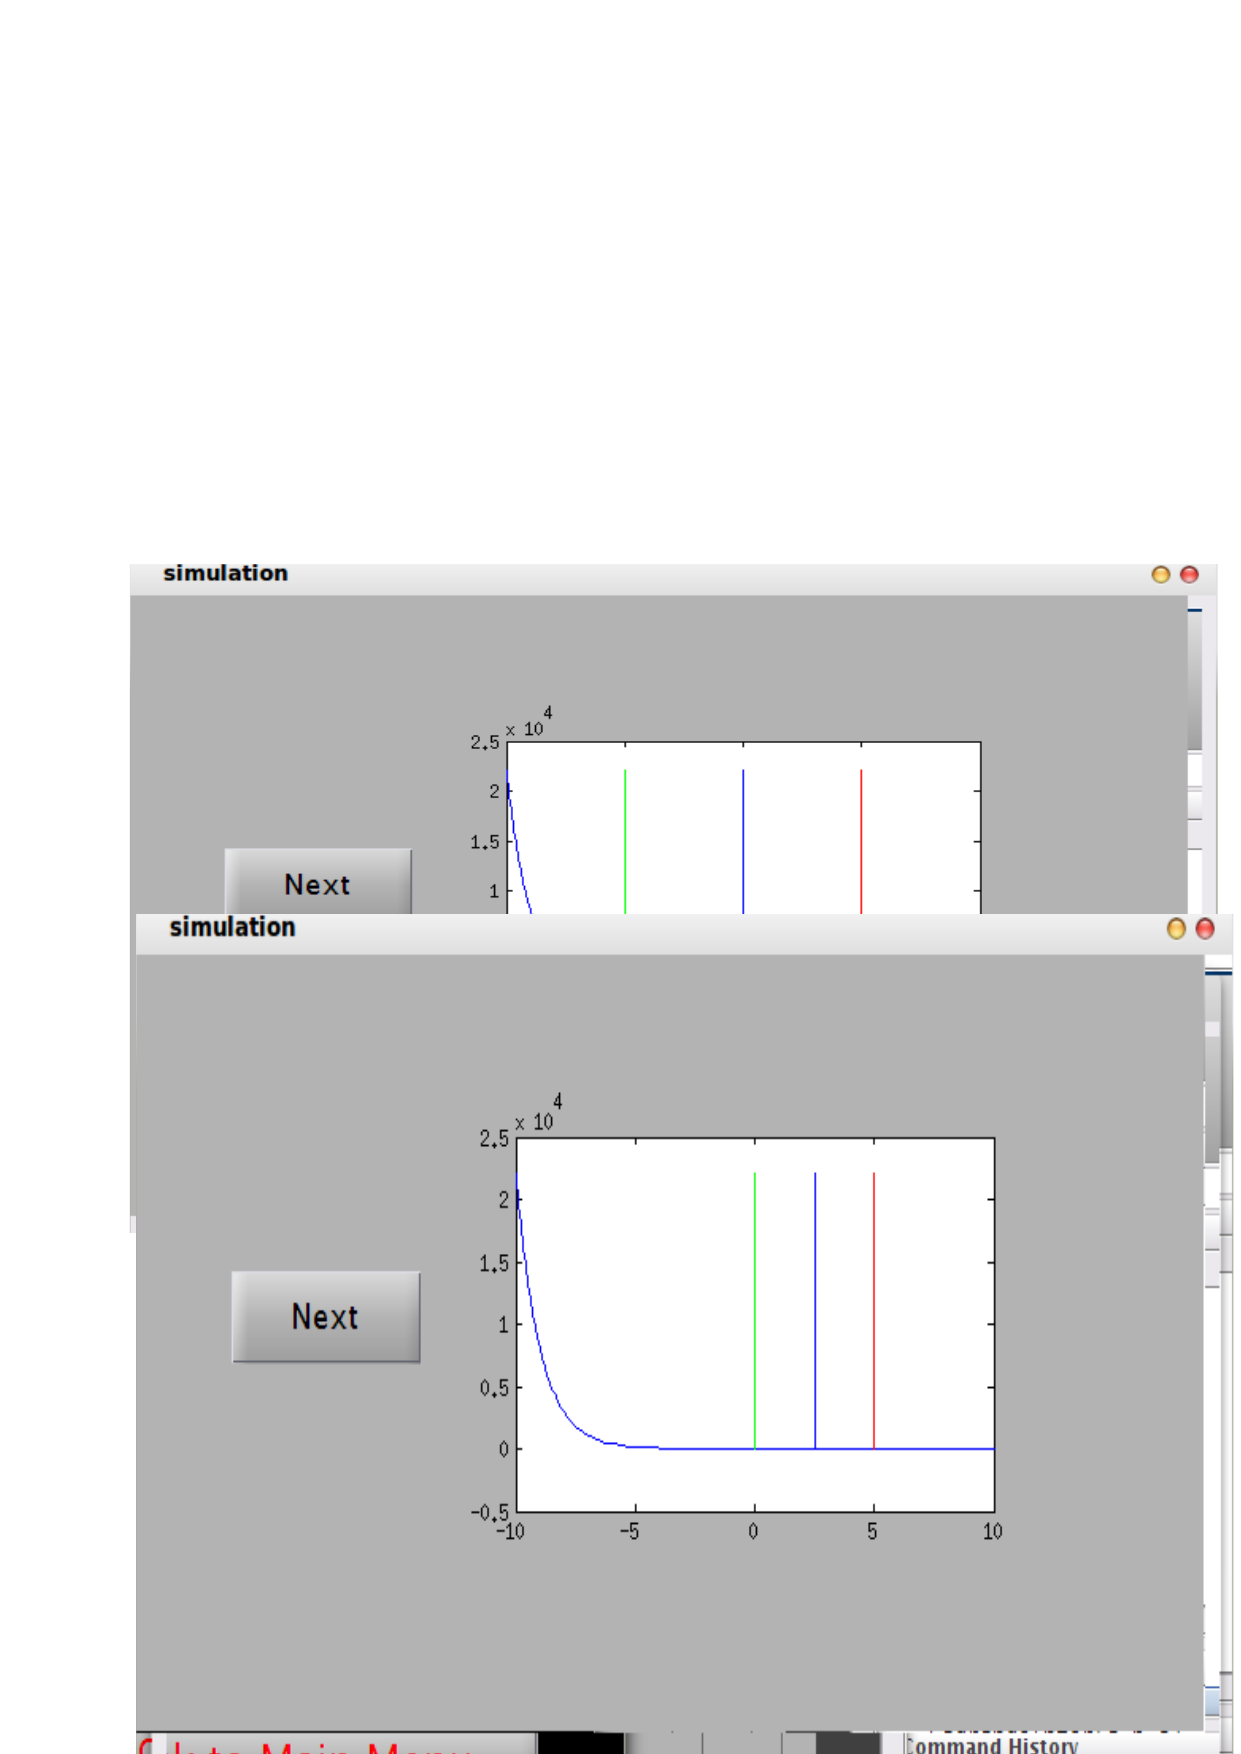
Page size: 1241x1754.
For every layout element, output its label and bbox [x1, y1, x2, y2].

picture [129, 564, 1234, 1754]
